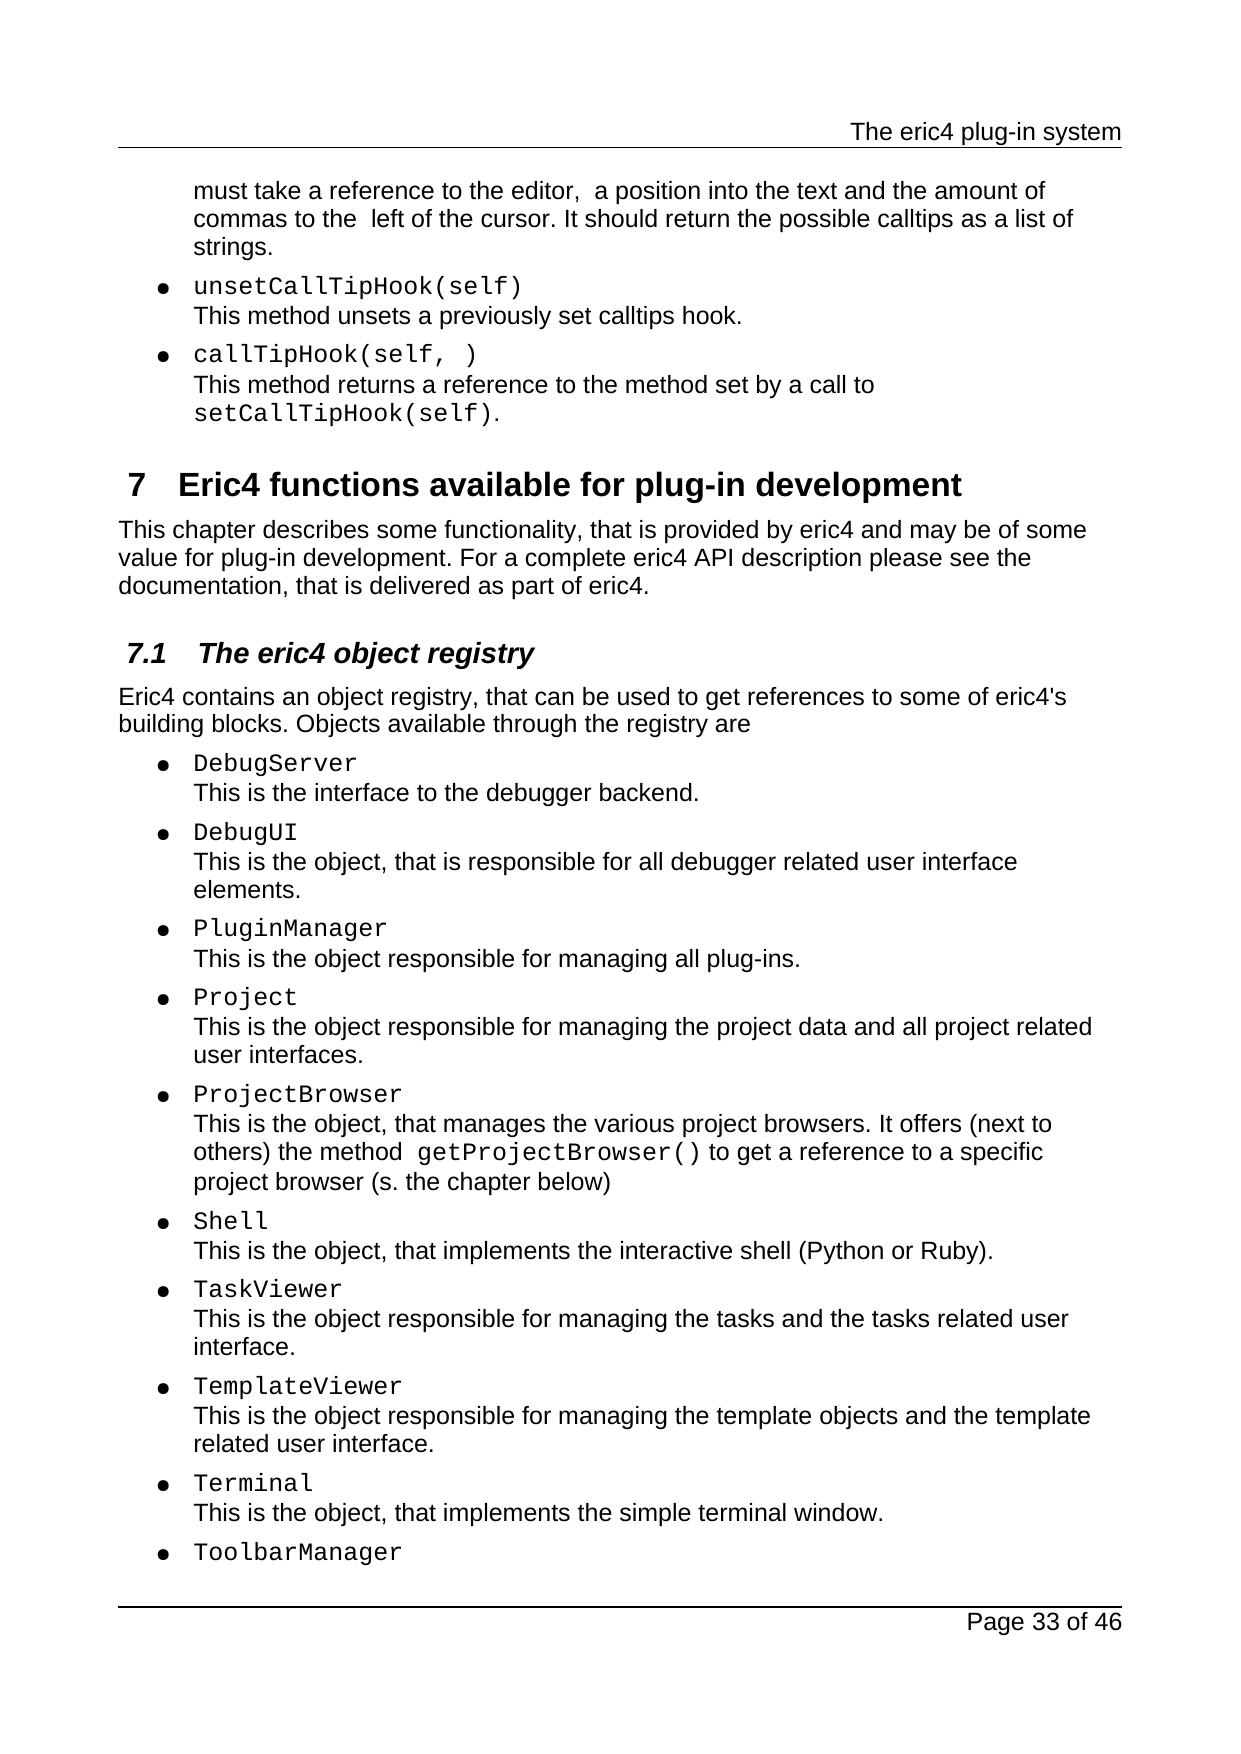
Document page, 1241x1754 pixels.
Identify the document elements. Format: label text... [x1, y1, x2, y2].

list DebugServer This is the interface to the debugger backend. [156, 751, 1122, 807]
list Project This is the object responsible for managing the project data and all project related user interfaces. [156, 985, 1122, 1069]
list TemplateViewer This is the object responsible for managing the template objects and the template related user interface. [156, 1374, 1122, 1458]
list Shell This is the object, that implements the interactive shell (Python or Ruby). [156, 1208, 1122, 1264]
list TaskViewer This is the object responsible for managing the tasks and the tasks related user interface. [156, 1277, 1122, 1361]
list ToolbarManager [156, 1539, 1122, 1567]
list DebugUI This is the object, that is responsible for all debugger related user interface elements. [156, 819, 1122, 903]
text This chapter describes some functionality, that is provided by eric4 and may be of some value for plug-in development. For a complete eric4 API description please see the documentation, that is delivered as part of eric4. [118, 516, 1122, 600]
list ProjectBrowser This is the object, that manages the various project browsers. It offers (next to others) the method getProjectBrowser() to get a reference to a specific project browser (s. the chapter below) [156, 1081, 1122, 1196]
text Eric4 contains an object registry, that can be used to get references to some of eric4's building blocks. Objects available through the registry are [118, 682, 1122, 738]
subtitle The eric4 object registry [118, 637, 1122, 670]
list Terminal This is the object, that implements the simple terminal window. [156, 1470, 1122, 1527]
list must take a reference to the editor, a position into the text and the amount of commas to the left of the cursor. It should return the possible calltips as a list of strings. [156, 177, 1122, 261]
subtitle Eric4 functions available for plug-in development [118, 466, 1122, 503]
list unsetCallTipHook(self) This method unsets a previously set calltips hook. [156, 273, 1122, 329]
list PluginManager This is the object responsible for managing all plug-ins. [156, 916, 1122, 972]
list callTipHook(self, ) This method returns a reference to the method set by a call to setCallTipHook(self). [156, 342, 1122, 428]
